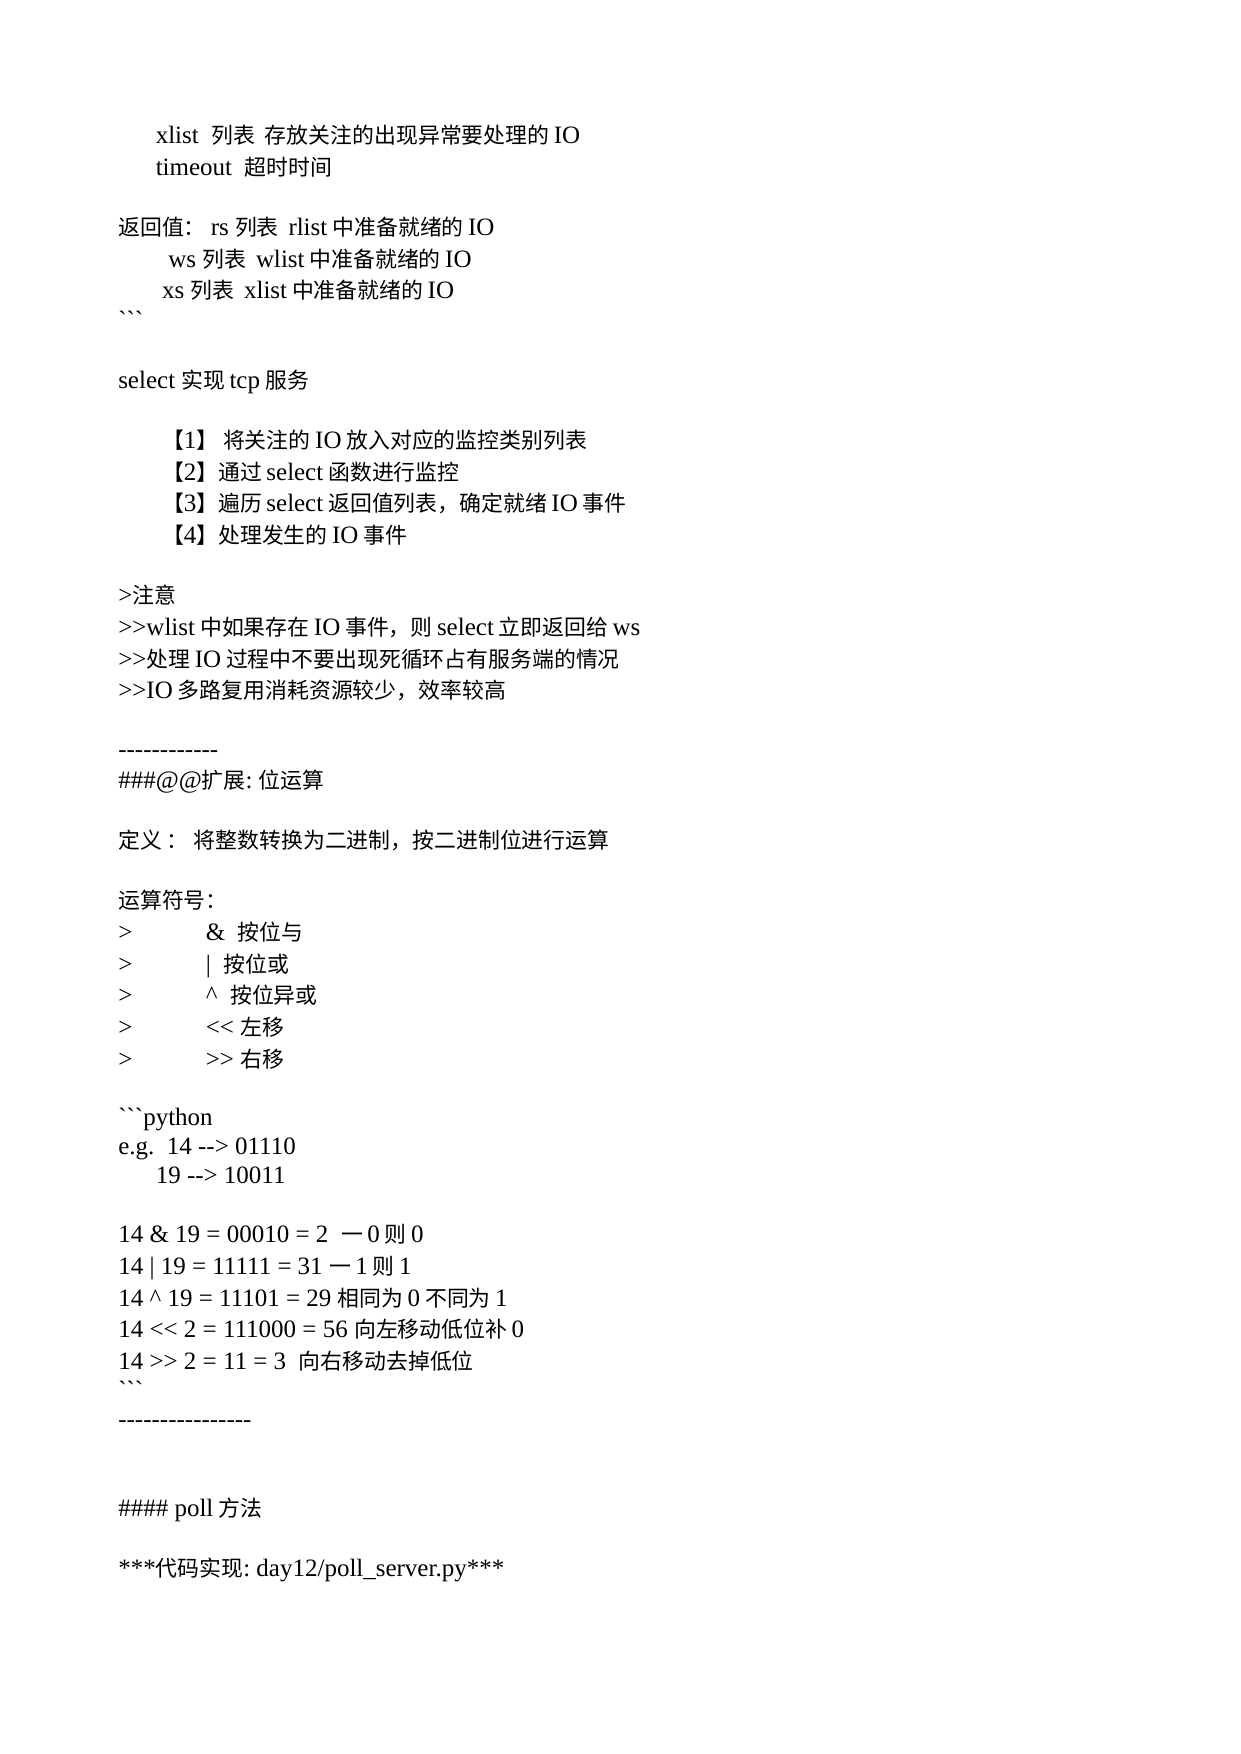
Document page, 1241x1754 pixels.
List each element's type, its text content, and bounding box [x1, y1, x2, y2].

text 返回值： rs 列表 rlist中准备就绪的IO [118, 210, 1122, 242]
text ws 列表 wlist中准备就绪的IO [118, 242, 1122, 273]
text >>处理IO过程中不要出现死循环占有服务端的情况 [118, 642, 1122, 673]
text 14 | 19 = 11111 = 31 一1则1 [118, 1249, 1122, 1281]
text 【3】遍历select返回值列表，确定就绪IO事件 [118, 486, 1122, 518]
text 14 << 2 = 111000 = 56 向左移动低位补0 [118, 1312, 1122, 1344]
text 运算符号： [118, 883, 1122, 915]
text ``` [118, 1376, 1122, 1404]
text 【2】通过select函数进行监控 [118, 455, 1122, 486]
text ###@@扩展: 位运算 [118, 763, 1122, 794]
text 14 >> 2 = 11 = 3 向右移动去掉低位 [118, 1344, 1122, 1376]
text timeout 超时时间 [118, 150, 1122, 181]
text #### poll方法 [118, 1491, 1122, 1522]
text >>wlist中如果存在IO事件，则select立即返回给ws [118, 610, 1122, 642]
text >>IO多路复用消耗资源较少，效率较高 [118, 673, 1122, 705]
text >注意 [118, 578, 1122, 610]
text select 实现tcp服务 [118, 363, 1122, 394]
text 14 & 19 = 00010 = 2 一0则0 [118, 1217, 1122, 1249]
text 【1】 将关注的IO放入对应的监控类别列表 [118, 423, 1122, 455]
text xs 列表 xlist中准备就绪的IO [118, 273, 1122, 305]
text ```python [118, 1102, 1122, 1131]
text > << 左移 [118, 1010, 1122, 1042]
text > & 按位与 [118, 915, 1122, 947]
text xlist 列表 存放关注的出现异常要处理的IO [118, 118, 1122, 150]
text ***代码实现: day12/poll_server.py*** [118, 1551, 1122, 1583]
text > ^ 按位异或 [118, 978, 1122, 1010]
text 19 --> 10011 [118, 1160, 1122, 1188]
text > | 按位或 [118, 947, 1122, 978]
text ------------ [118, 734, 1122, 763]
text 【4】处理发生的IO事件 [118, 518, 1122, 550]
text 14 ^ 19 = 11101 = 29 相同为0不同为1 [118, 1281, 1122, 1312]
text ``` [118, 305, 1122, 334]
text e.g. 14 --> 01110 [118, 1131, 1122, 1160]
text ---------------- [118, 1404, 1122, 1433]
text 定义 ： 将整数转换为二进制，按二进制位进行运算 [118, 823, 1122, 855]
text > >> 右移 [118, 1042, 1122, 1073]
